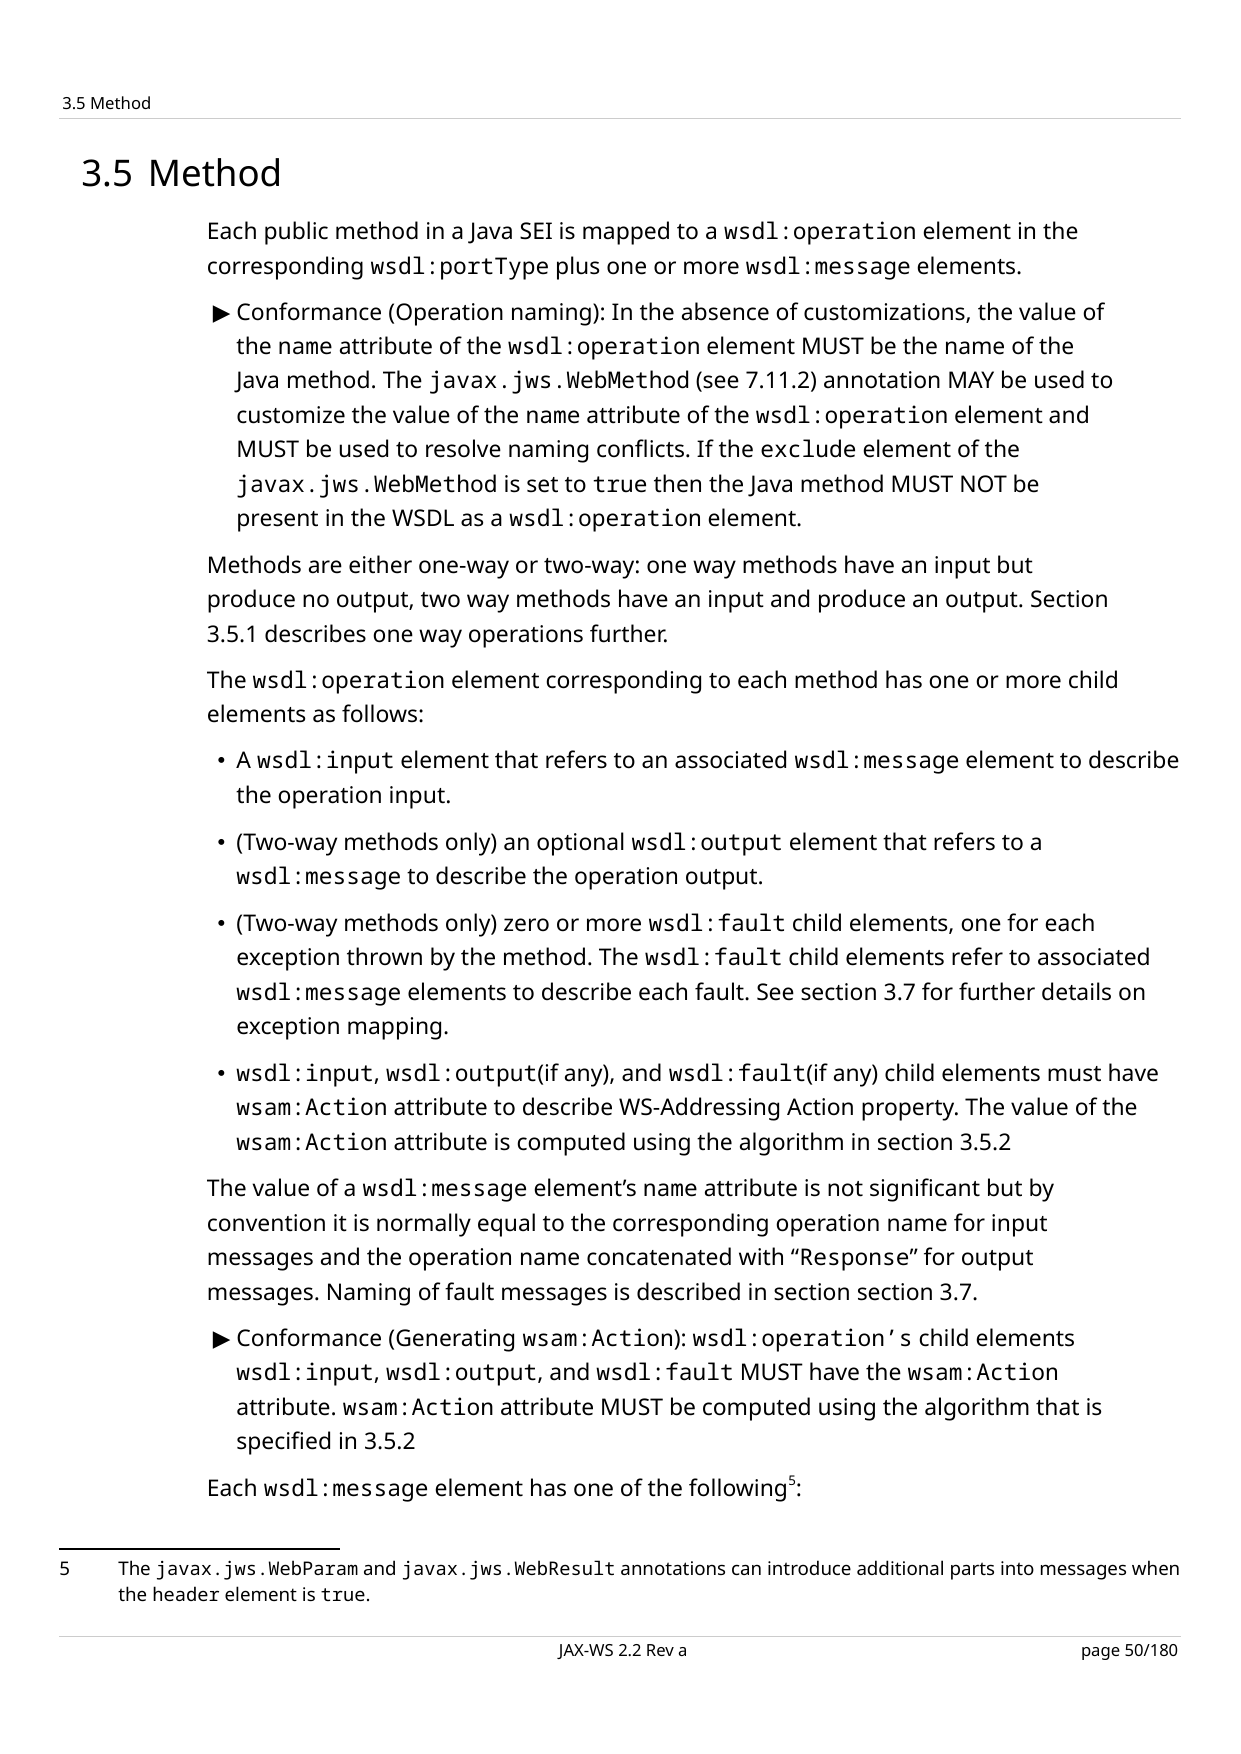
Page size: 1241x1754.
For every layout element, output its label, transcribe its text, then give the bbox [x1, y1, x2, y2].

list Conformance (Generating wsam:Action): wsdl:operation’s child elements wsdl:input, wsdl:output, and wsdl:fault MUST have the wsam:Action attribute. wsam:Action attribute MUST be computed using the algorithm that is specified in 3.5.2 [221, 1322, 1122, 1456]
text Each public method in a Java SEI is mapped to a wsdl:operation element in the corresponding wsdl:portType plus one or more wsdl:message elements. [207, 215, 1122, 281]
list A wsdl:input element that refers to an associated wsdl:message element to describe the operation input. [221, 744, 1181, 810]
text The value of a wsdl:message element’s name attribute is not significant but by convention it is normally equal to the corresponding operation name for input messages and the operation name concatenated with “Response” for output messages. Naming of fault messages is described in section section 3.7. [207, 1172, 1122, 1307]
text Methods are either one-way or two-way: one way methods have an input but produce no output, two way methods have an input and produce an output. Section 3.5.1 describes one way operations further. [207, 549, 1122, 649]
list wsdl:input, wsdl:output(if any), and wsdl:fault(if any) child elements must have wsam:Action attribute to describe WS-Addressing Action property. The value of the wsam:Action attribute is computed using the algorithm in section 3.5.2 [221, 1057, 1181, 1157]
list Conformance (Operation naming): In the absence of customizations, the value of the name attribute of the wsdl:operation element MUST be the name of the Java method. The javax.jws.WebMethod (see 7.11.2) annotation MAY be used to customize the value of the name attribute of the wsdl:operation element and MUST be used to resolve naming conflicts. If the exclude element of the javax.jws.WebMethod is set to true then the Java method MUST NOT be present in the WSDL as a wsdl:operation element. [221, 296, 1122, 533]
list (Two-way methods only) zero or more wsdl:fault child elements, one for each exception thrown by the method. The wsdl:fault child elements refer to associated wsdl:message elements to describe each fault. See section 3.7 for further details on exception mapping. [221, 907, 1181, 1041]
subtitle Method [133, 147, 1181, 197]
text Each wsdl:message element has one of the following: [207, 1472, 1122, 1503]
text The wsdl:operation element corresponding to each method has one or more child elements as follows: [207, 664, 1122, 729]
list (Two-way methods only) an optional wsdl:output element that refers to a wsdl:message to describe the operation output. [221, 826, 1181, 891]
text The javax.jws.WebParam and javax.jws.WebResult annotations can introduce additional parts into messages when the header element is true. [59, 1555, 1181, 1606]
